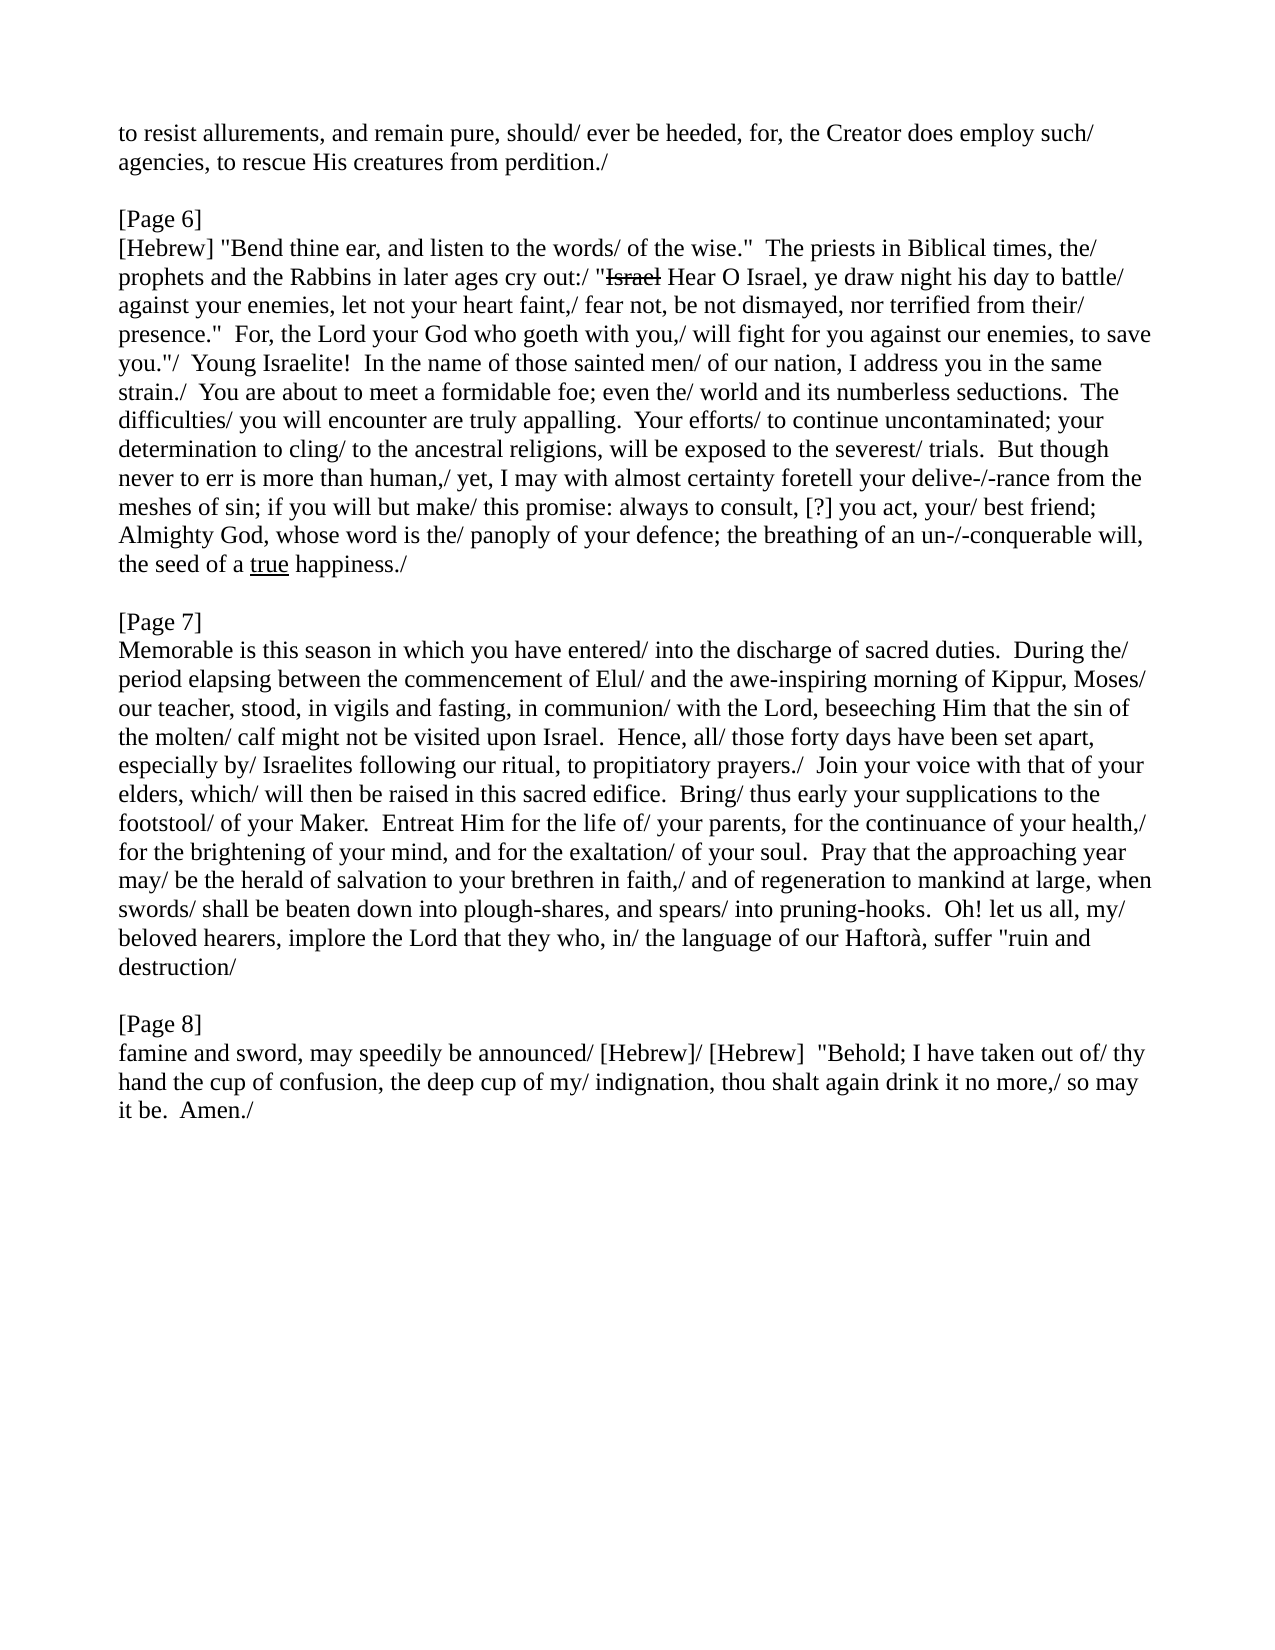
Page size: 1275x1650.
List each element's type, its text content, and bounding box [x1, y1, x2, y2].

text [Hebrew] "Bend thine ear, and listen to the words/ of the wise." The priests in Biblical times, the/ prophets and the Rabbins in later ages cry out:/ "Israel Hear O Israel, ye draw night his day to battle/ against your enemies, let not your heart faint,/ fear not, be not dismayed, nor terrified from their/ presence." For, the Lord your God who goeth with you,/ will fight for you against our enemies, to save you."/ Young Israelite! In the name of those sainted men/ of our nation, I address you in the same strain./ You are about to meet a formidable foe; even the/ world and its numberless seductions. The difficulties/ you will encounter are truly appalling. Your efforts/ to continue uncontaminated; your determination to cling/ to the ancestral religions, will be exposed to the severest/ trials. But though never to err is more than human,/ yet, I may with almost certainty foretell your delive-/-rance from the meshes of sin; if you will but make/ this promise: always to consult, [?] you act, your/ best friend; Almighty God, whose word is the/ panoply of your defence; the breathing of an un-/-conquerable will, the seed of a true happiness./ [118, 233, 1157, 578]
text [Page 8] [118, 1009, 1157, 1038]
text Memorable is this season in which you have entered/ into the discharge of sacred duties. During the/ period elapsing between the commencement of Elul/ and the awe-inspiring morning of Kippur, Moses/ our teacher, stood, in vigils and fasting, in communion/ with the Lord, beseeching Him that the sin of the molten/ calf might not be visited upon Israel. Hence, all/ those forty days have been set apart, especially by/ Israelites following our ritual, to propitiatory prayers./ Join your voice with that of your elders, which/ will then be raised in this sacred edifice. Bring/ thus early your supplications to the footstool/ of your Maker. Entreat Him for the life of/ your parents, for the continuance of your health,/ for the brightening of your mind, and for the exaltation/ of your soul. Pray that the approaching year may/ be the herald of salvation to your brethren in faith,/ and of regeneration to mankind at large, when swords/ shall be beaten down into plough-shares, and spears/ into pruning-hooks. Oh! let us all, my/ beloved hearers, implore the Lord that they who, in/ the language of our Haftorà, suffer "ruin and destruction/ [118, 636, 1157, 981]
text famine and sword, may speedily be announced/ [Hebrew]/ [Hebrew] "Behold; I have taken out of/ thy hand the cup of confusion, the deep cup of my/ indignation, thou shalt again drink it no more,/ so may it be. Amen./ [118, 1038, 1157, 1124]
text [Page 6] [118, 204, 1157, 233]
text to resist allurements, and remain pure, should/ ever be heeded, for, the Creator does employ such/ agencies, to rescue His creatures from perdition./ [118, 118, 1157, 176]
text [Page 7] [118, 607, 1157, 636]
